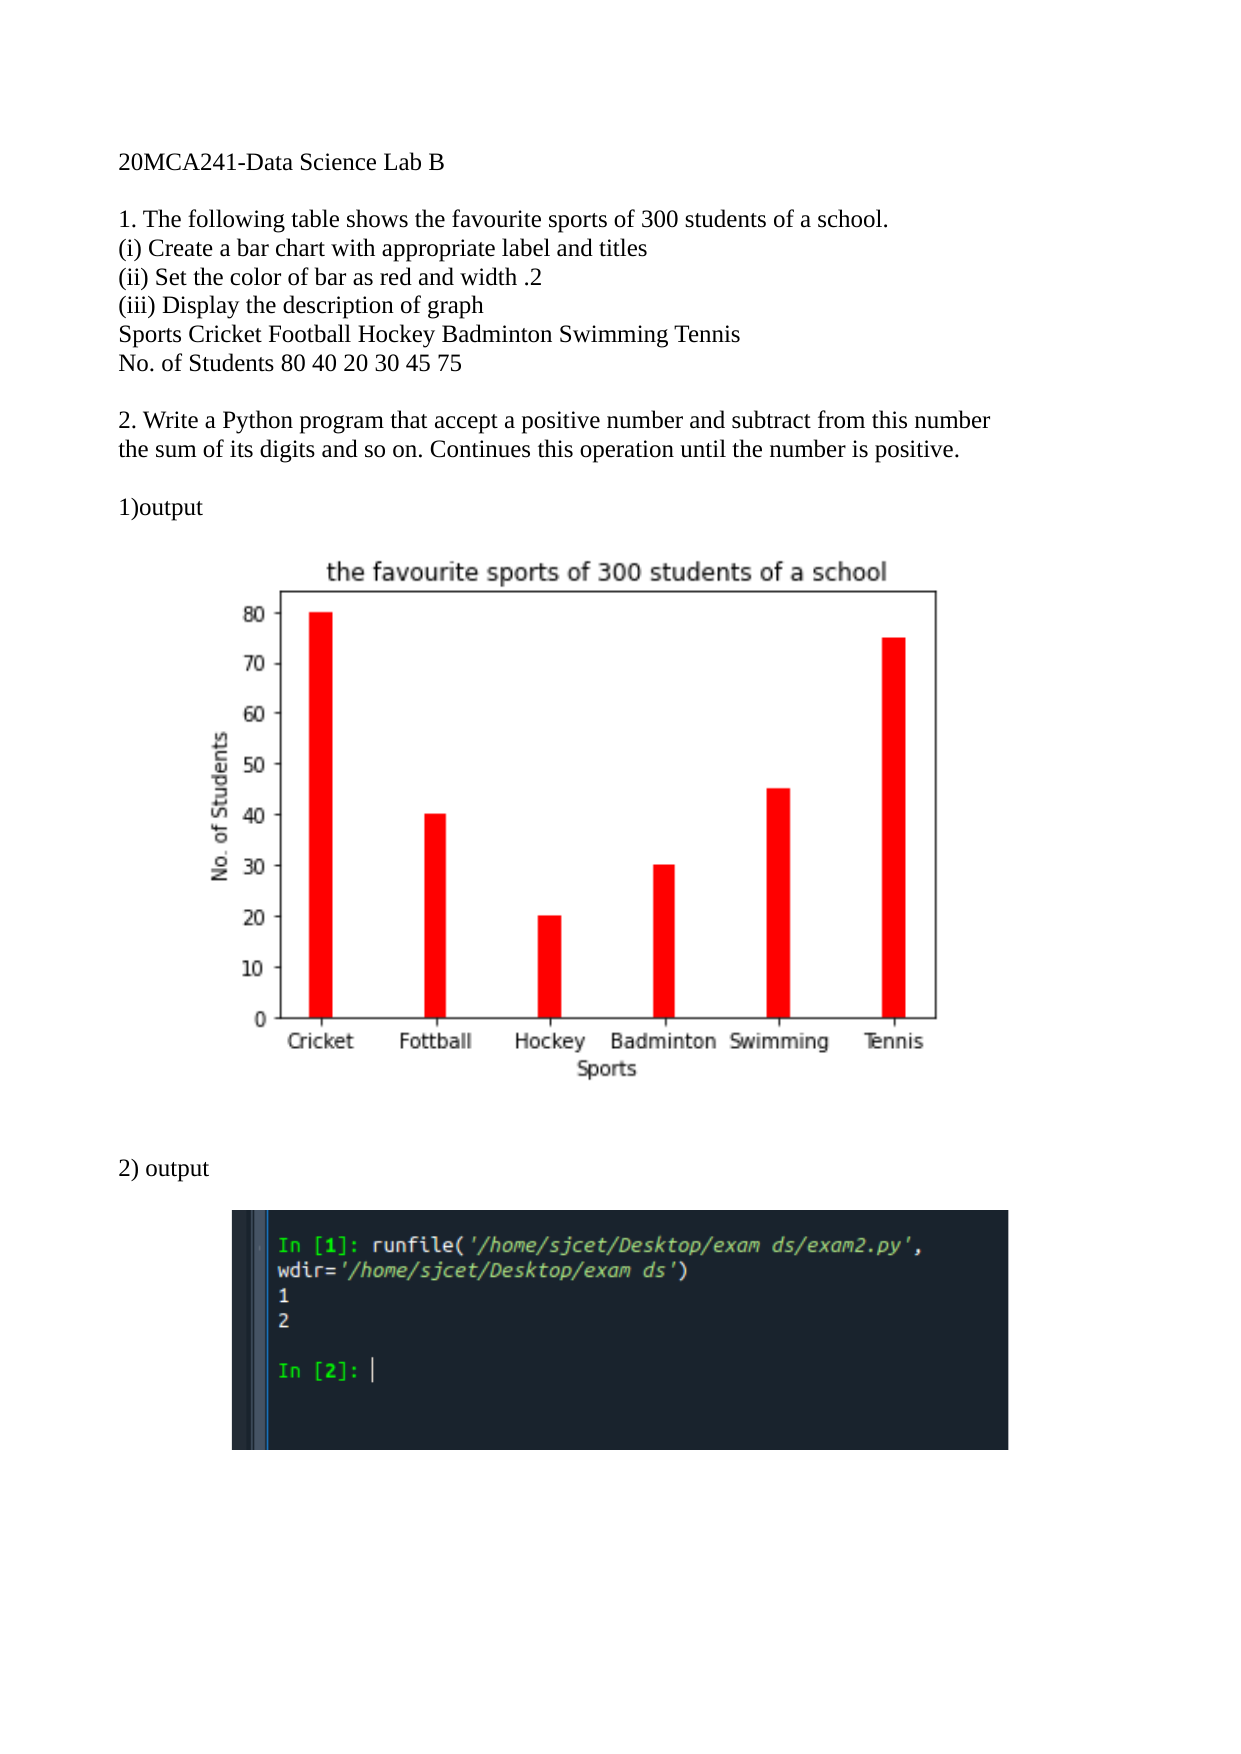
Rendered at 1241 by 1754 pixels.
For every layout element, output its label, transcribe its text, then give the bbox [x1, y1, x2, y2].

text 2. Write a Python program that accept a positive number and subtract from this number [118, 406, 1122, 434]
text (ii) Set the color of bar as red and width .2 [118, 262, 1122, 291]
text 20MCA241-Data Science Lab B [118, 147, 1122, 176]
text 1)output [118, 492, 1122, 521]
picture [200, 548, 947, 1092]
text No. of Students 80 40 20 30 45 75 [118, 348, 1122, 377]
text the sum of its digits and so on. Continues this operation until the number is positive. [118, 434, 1122, 463]
text (i) Create a bar chart with appropriate label and titles [118, 233, 1122, 262]
text 2) output [118, 1153, 1122, 1182]
text 1. The following table shows the favourite sports of 300 students of a school. [118, 204, 1122, 233]
text Sports Cricket Football Hockey Badminton Swimming Tennis [118, 319, 1122, 348]
text (iii) Display the description of graph [118, 291, 1122, 319]
picture [231, 1210, 1009, 1450]
